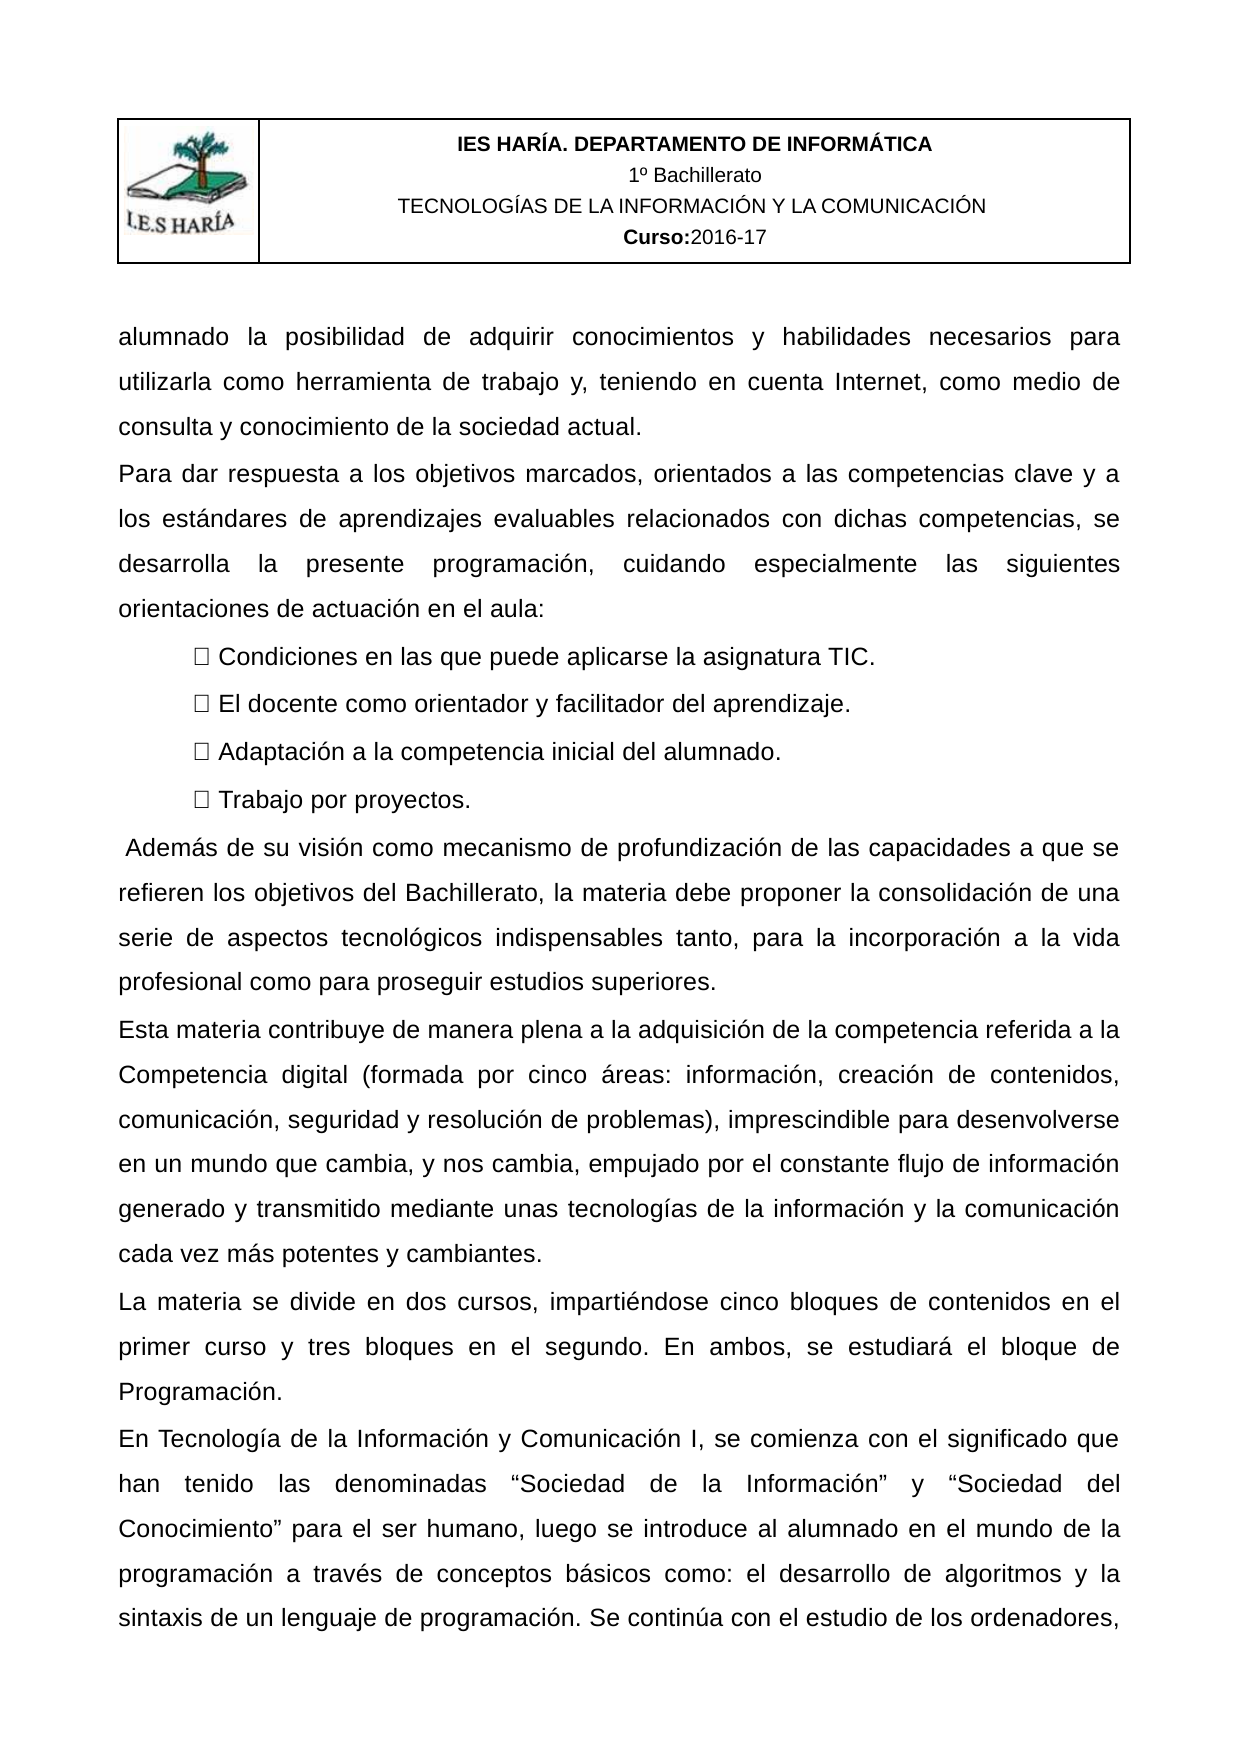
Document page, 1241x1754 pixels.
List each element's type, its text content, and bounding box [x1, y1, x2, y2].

text La materia se divide en dos cursos, impartiéndose cinco bloques de contenidos en el primer curso y tres bloques en el segundo. En ambos, se estudiará el bloque de Programación. [118, 1287, 1122, 1406]
text En Tecnología de la Información y Comunicación I, se comienza con el significado que han tenido las denominadas “Sociedad de la Información” y “Sociedad del Conocimiento” para el ser humano, luego se introduce al alumnado en el mundo de la programación a través de conceptos básicos como: el desarrollo de algoritmos y la sintaxis de un lenguaje de programación. Se continúa con el estudio de los ordenadores, [118, 1424, 1122, 1633]
text Esta materia contribuye de manera plena a la adquisición de la competencia referida a la Competencia digital (formada por cinco áreas: información, creación de contenidos, comunicación, seguridad y resolución de problemas), imprescindible para desenvolverse en un mundo que cambia, y nos cambia, empujado por el constante flujo de información generado y transmitido mediante unas tecnologías de la información y la comunicación cada vez más potentes y cambiantes. [118, 1015, 1122, 1269]
picture [123, 126, 254, 235]
text Además de su visión como mecanismo de profundización de las capacidades a que se refieren los objetivos del Bachillerato, la materia debe proponer la consolidación de una serie de aspectos tecnológicos indispensables tanto, para la incorporación a la vida profesional como para proseguir estudios superiores. [118, 833, 1122, 997]
text  Condiciones en las que puede aplicarse la asignatura TIC. [192, 642, 1122, 672]
text  Trabajo por proyectos. [192, 785, 1122, 815]
text  Adaptación a la competencia inicial del alumnado. [192, 737, 1122, 767]
text alumnado la posibilidad de adquirir conocimientos y habilidades necesarios para utilizarla como herramienta de trabajo y, teniendo en cuenta Internet, como medio de consulta y conocimiento de la sociedad actual. [118, 322, 1122, 442]
text Para dar respuesta a los objetivos marcados, orientados a las competencias clave y a los estándares de aprendizajes evaluables relacionados con dichas competencias, se desarrolla la presente programación, cuidando especialmente las siguientes orientaciones de actuación en el aula: [118, 459, 1122, 624]
text  El docente como orientador y facilitador del aprendizaje. [192, 689, 1122, 719]
